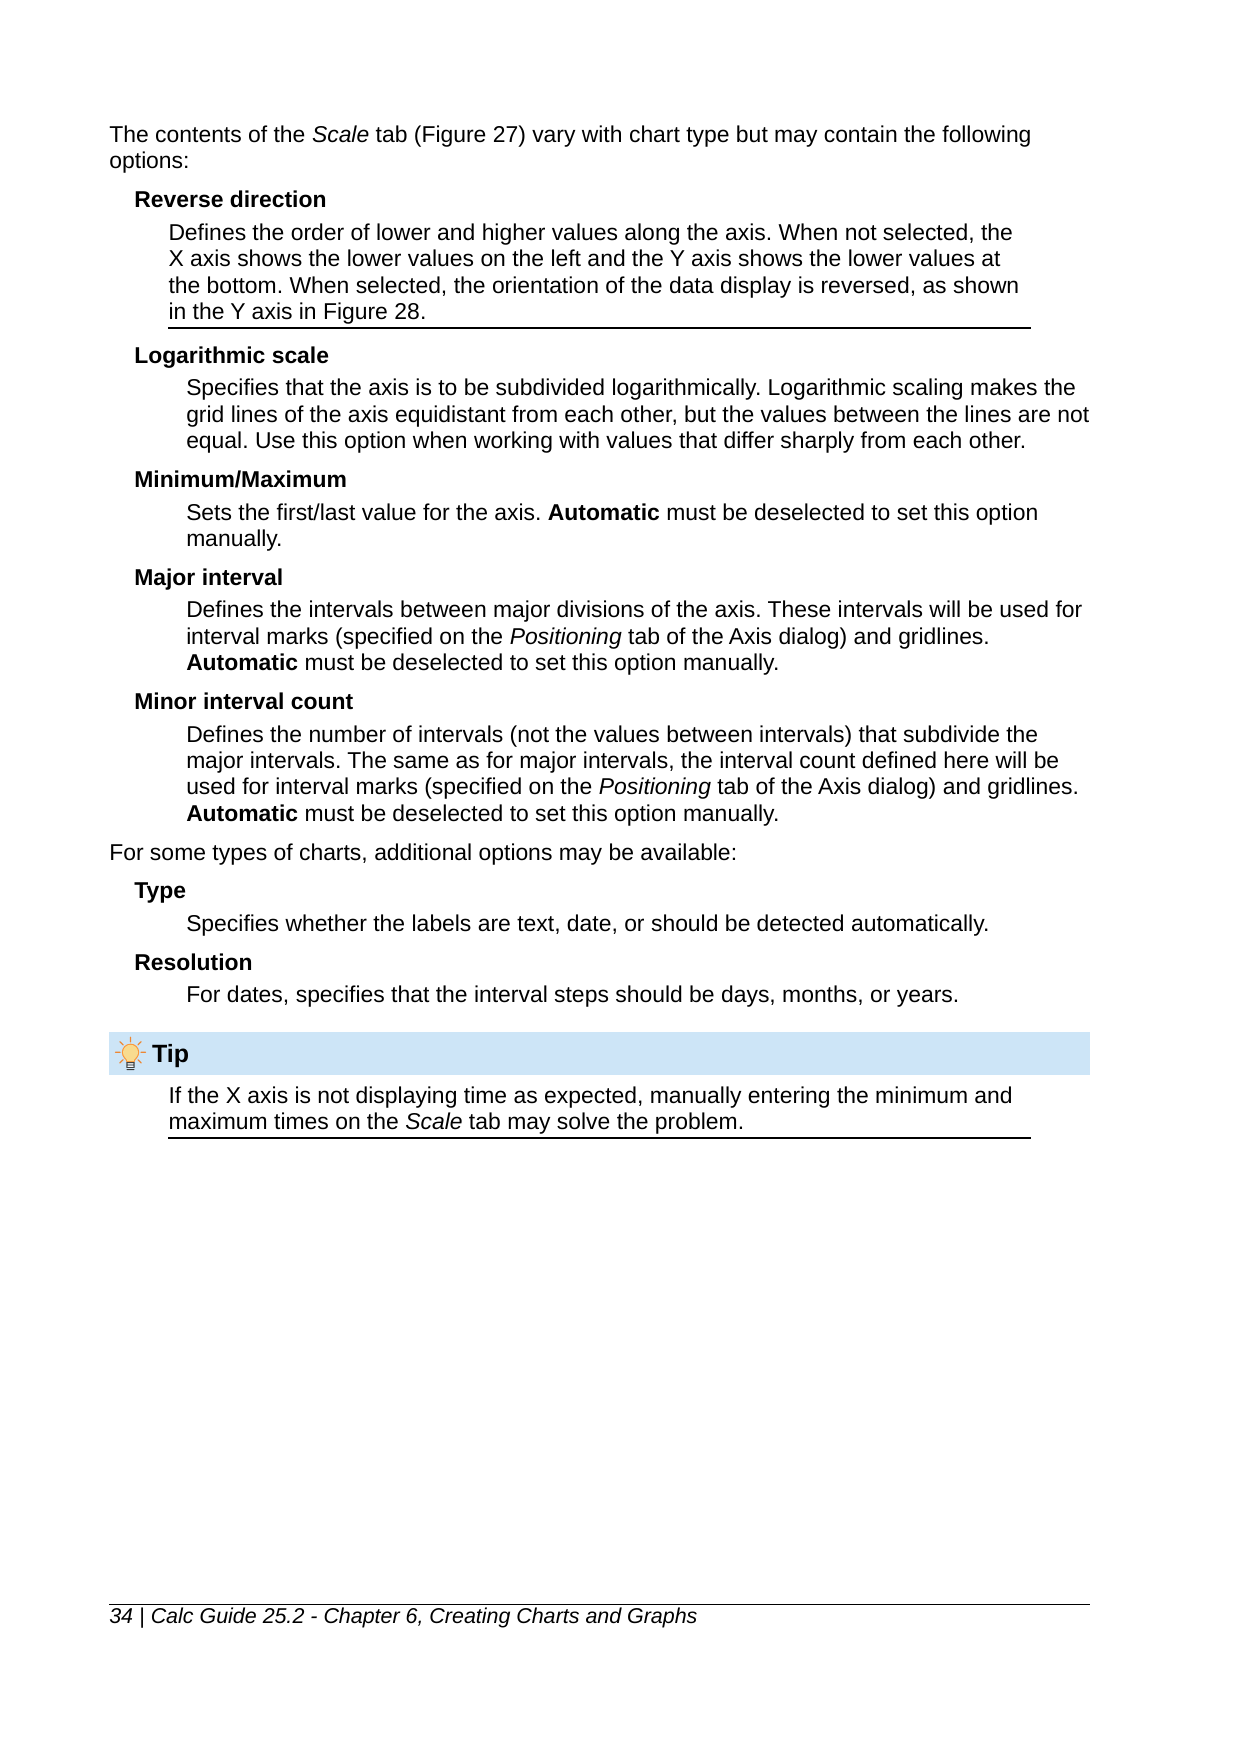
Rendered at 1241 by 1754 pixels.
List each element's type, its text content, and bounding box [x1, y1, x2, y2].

list The contents of the Scale tab (Figure 27) vary with chart type but may contain the following options: [109, 121, 1090, 174]
text Resolution [134, 949, 1090, 975]
text Defines the intervals between major divisions of the axis. These intervals will be used for interval marks (specified on the Positioning tab of the Axis dialog) and gridlines. Automatic must be deselected to set this option manually. [186, 596, 1090, 675]
text For dates, specifies that the interval steps should be days, months, or years. [186, 981, 1090, 1008]
text Minimum/Maximum [134, 466, 1090, 492]
text Minor interval count [134, 688, 1090, 714]
text Specifies whether the labels are text, date, or should be detected automatically. [186, 910, 1090, 936]
text If the X axis is not displaying time as expected, manually entering the minimum and maximum times on the Scale tab may solve the problem. [168, 1082, 1031, 1137]
text Major interval [134, 564, 1090, 590]
subtitle Tip [109, 1032, 1090, 1075]
list For some types of charts, additional options may be available: [109, 838, 1090, 865]
text Defines the order of lower and higher values along the axis. When not selected, the X axis shows the lower values on the left and the Y axis shows the lower values at the bottom. When selected, the orientation of the data display is reversed, as shown in the Y axis in Figure 28. [168, 219, 1031, 327]
text Defines the number of intervals (not the values between intervals) that subdivide the major intervals. The same as for major intervals, the interval count defined here will be used for interval marks (specified on the Positioning tab of the Axis dialog) and gridlines. Automatic must be deselected to set this option manually. [186, 721, 1090, 826]
text Logarithmic scale [134, 342, 1090, 368]
text Specifies that the axis is to be subdivided logarithmically. Logarithmic scaling makes the grid lines of the axis equidistant from each other, but the values between the lines are not equal. Use this option when working with values that differ sharply from each other. [186, 374, 1090, 453]
text Type [134, 877, 1090, 904]
text Reverse direction [134, 186, 1090, 213]
text Sets the first/last value for the axis. Automatic must be deselected to set this option manually. [186, 498, 1090, 551]
